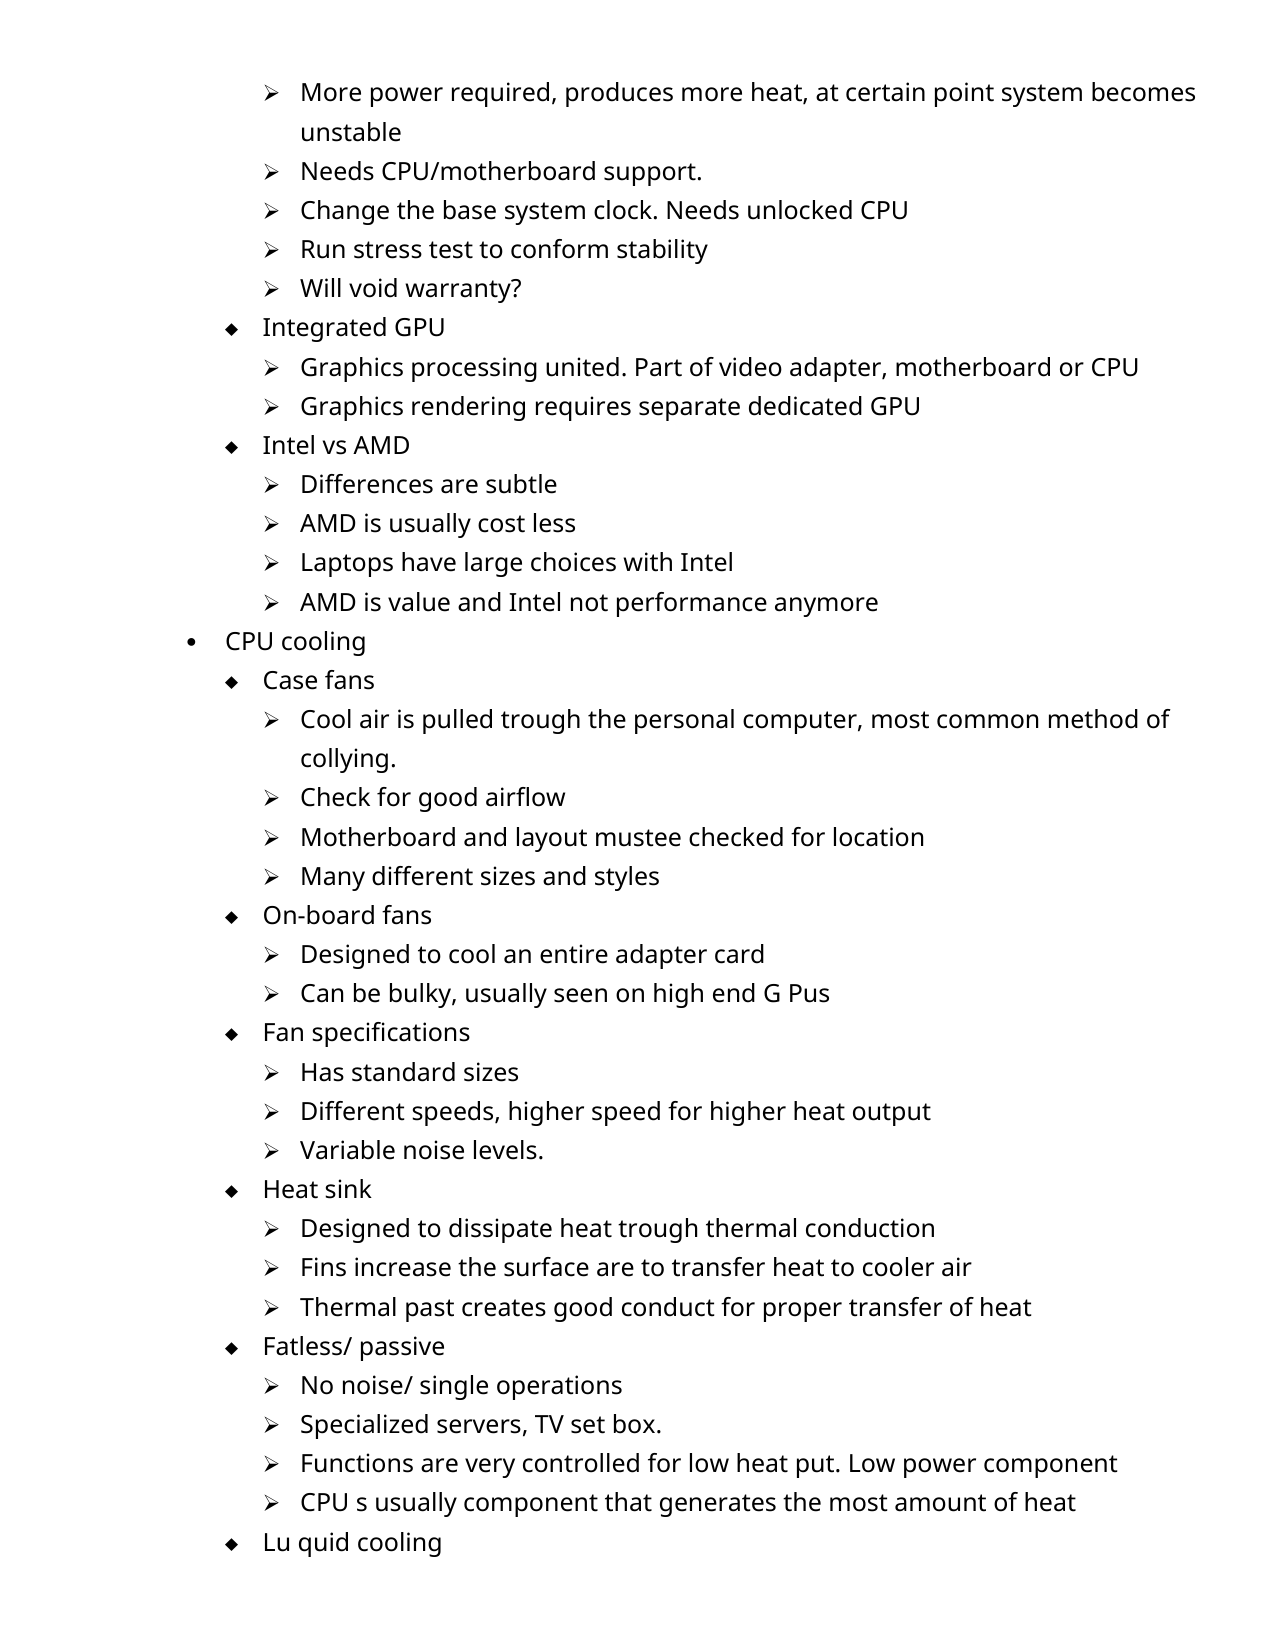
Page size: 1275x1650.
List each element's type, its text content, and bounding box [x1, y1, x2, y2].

list CPU cooling [187, 623, 1200, 657]
list Variable noise levels. [262, 1132, 1200, 1167]
list Fins increase the surface are to transfer heat to cooler air [262, 1250, 1200, 1284]
list Will void warranty? [262, 271, 1200, 305]
list Motherboard and layout mustee checked for location [262, 819, 1200, 853]
list No noise/ single operations [262, 1367, 1200, 1402]
list Thermal past creates good conduct for proper transfer of heat [262, 1289, 1200, 1323]
list Laptops have large choices with Intel [262, 545, 1200, 579]
list Graphics processing united. Part of video adapter, motherboard or CPU [262, 349, 1200, 383]
list Graphics rendering requires separate dedicated GPU [262, 388, 1200, 422]
list Fatless/ passive [225, 1328, 1200, 1362]
list On-board fans [225, 897, 1200, 932]
list Many different sizes and styles [262, 858, 1200, 892]
list Intel vs AMD [225, 427, 1200, 462]
list Run stress test to conform stability [262, 232, 1200, 266]
list Check for good airflow [262, 780, 1200, 814]
list Functions are very controlled for low heat put. Low power component [262, 1446, 1200, 1480]
list More power required, produces more heat, at certain point system becomes unstable [262, 75, 1200, 148]
list Can be bulky, usually seen on high end G Pus [262, 976, 1200, 1010]
list CPU s usually component that generates the most amount of heat [262, 1485, 1200, 1519]
list Heat sink [225, 1172, 1200, 1206]
list AMD is value and Intel not performance anymore [262, 584, 1200, 618]
list Integrated GPU [225, 310, 1200, 344]
list Case fans [225, 662, 1200, 697]
list Change the base system clock. Needs unlocked CPU [262, 192, 1200, 227]
list Specialized servers, TV set box. [262, 1407, 1200, 1441]
list Designed to cool an entire adapter card [262, 937, 1200, 971]
list Needs CPU/motherboard support. [262, 153, 1200, 187]
list Lu quid cooling [225, 1524, 1200, 1558]
list Differences are subtle [262, 467, 1200, 501]
list Different speeds, higher speed for higher heat output [262, 1093, 1200, 1127]
list AMD is usually cost less [262, 506, 1200, 540]
list Fan specifications [225, 1015, 1200, 1049]
list Cool air is pulled trough the personal computer, most common method of collying. [262, 702, 1200, 775]
list Designed to dissipate heat trough thermal conduction [262, 1211, 1200, 1245]
list Has standard sizes [262, 1054, 1200, 1088]
